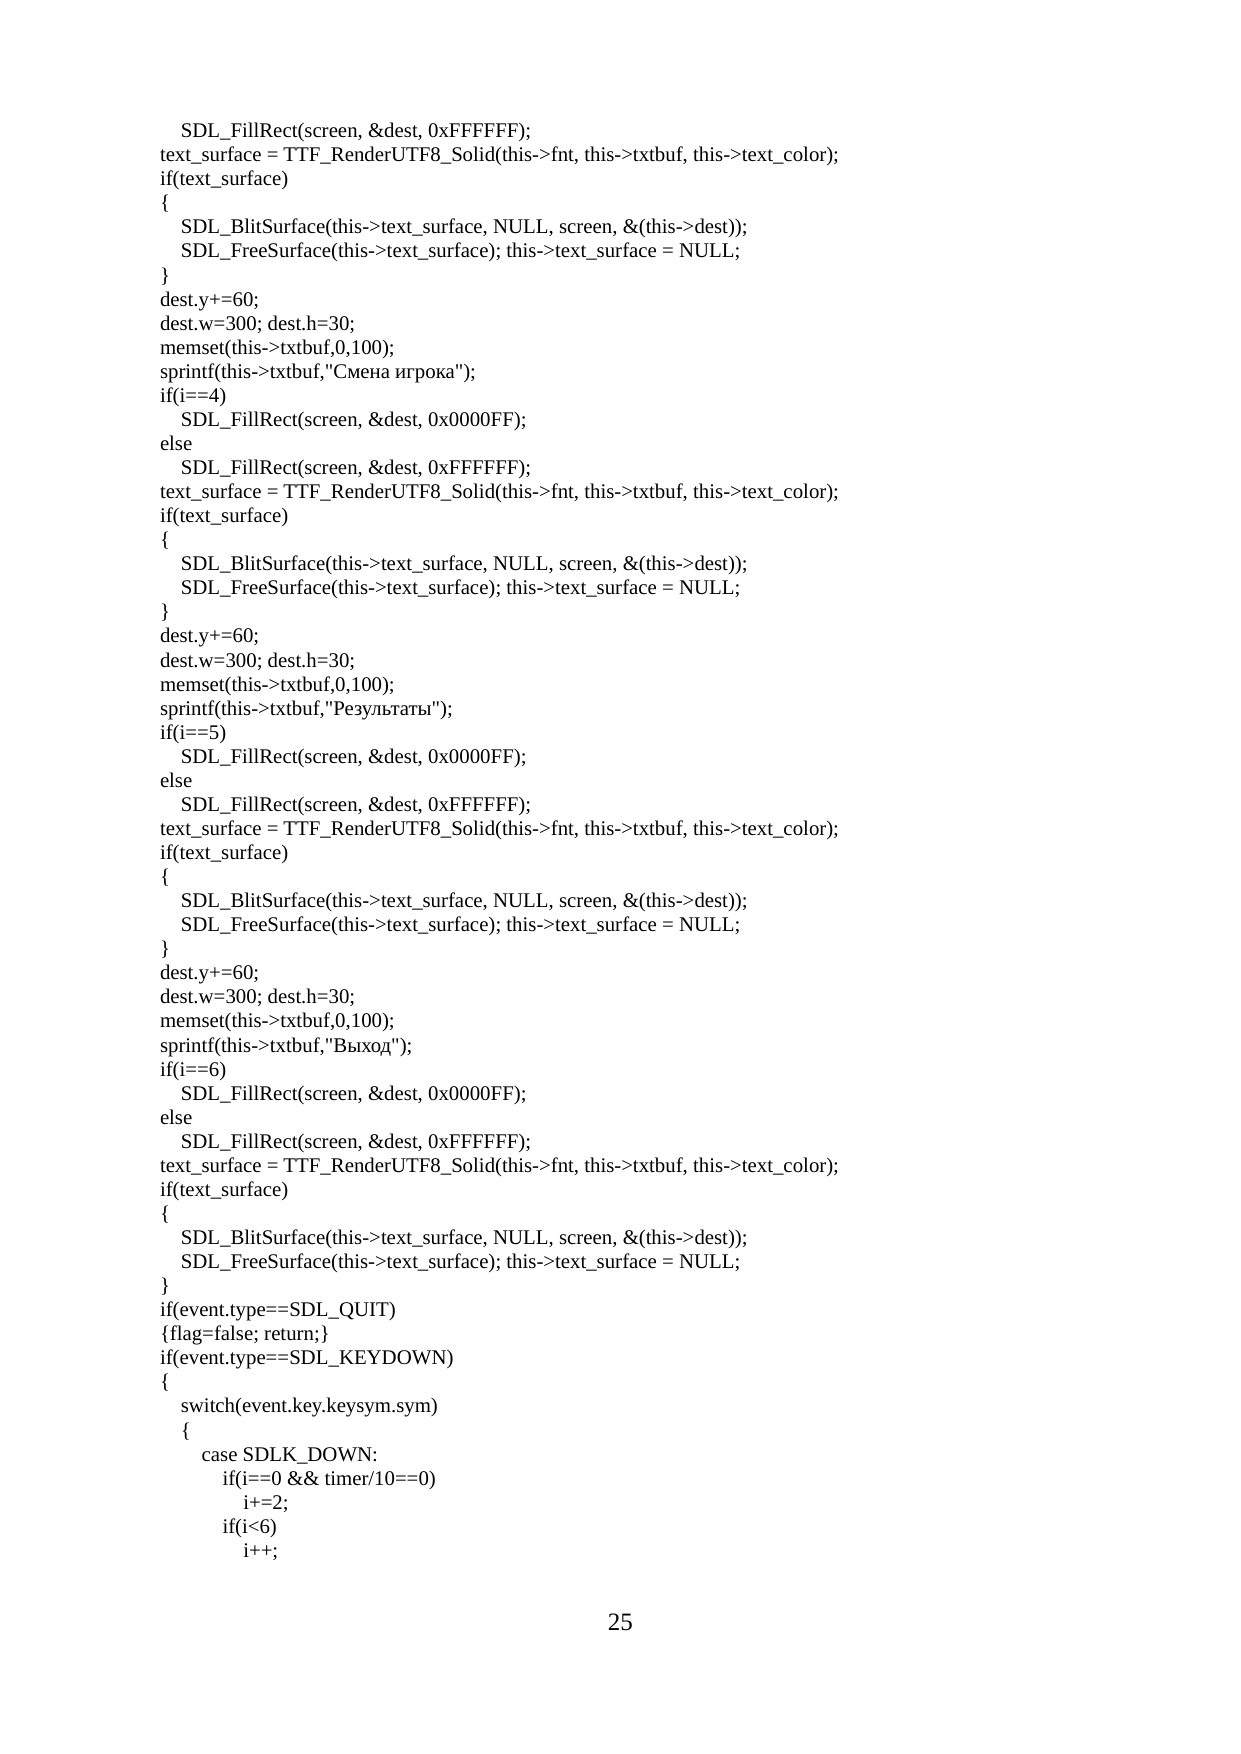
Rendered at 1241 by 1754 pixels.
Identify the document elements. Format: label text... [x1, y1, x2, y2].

text } [118, 936, 1122, 960]
text dest.w=300; dest.h=30; [118, 647, 1122, 672]
text SDL_BlitSurface(this->text_surface, NULL, screen, &(this->dest)); [118, 1225, 1122, 1249]
text dest.w=300; dest.h=30; [118, 311, 1122, 335]
text dest.y+=60; [118, 287, 1122, 311]
text { [118, 1369, 1122, 1393]
text { [118, 190, 1122, 214]
text text_surface = TTF_RenderUTF8_Solid(this->fnt, this->txtbuf, this->text_color); [118, 142, 1122, 166]
text memset(this->txtbuf,0,100); [118, 1008, 1122, 1032]
text sprintf(this->txtbuf,"Выход"); [118, 1032, 1122, 1057]
text SDL_FillRect(screen, &dest, 0x0000FF); [118, 744, 1122, 768]
text sprintf(this->txtbuf,"Смена игрока"); [118, 359, 1122, 383]
text else [118, 431, 1122, 455]
text } [118, 599, 1122, 623]
text {flag=false; return;} [118, 1321, 1122, 1345]
text SDL_FillRect(screen, &dest, 0xFFFFFF); [118, 118, 1122, 142]
text if(i==0 && timer/10==0) [118, 1466, 1122, 1490]
text if(i==4) [118, 383, 1122, 407]
text if(text_surface) [118, 1177, 1122, 1201]
text dest.w=300; dest.h=30; [118, 984, 1122, 1008]
text if(text_surface) [118, 840, 1122, 864]
text if(i<6) [118, 1514, 1122, 1538]
text SDL_FreeSurface(this->text_surface); this->text_surface = NULL; [118, 912, 1122, 936]
text case SDLK_DOWN: [118, 1442, 1122, 1466]
text switch(event.key.keysym.sym) [118, 1393, 1122, 1417]
text i+=2; [118, 1490, 1122, 1514]
text else [118, 768, 1122, 792]
text } [118, 1273, 1122, 1297]
text SDL_FillRect(screen, &dest, 0x0000FF); [118, 407, 1122, 431]
text if(text_surface) [118, 166, 1122, 190]
text SDL_BlitSurface(this->text_surface, NULL, screen, &(this->dest)); [118, 551, 1122, 575]
text SDL_FreeSurface(this->text_surface); this->text_surface = NULL; [118, 1249, 1122, 1273]
text text_surface = TTF_RenderUTF8_Solid(this->fnt, this->txtbuf, this->text_color); [118, 479, 1122, 503]
text SDL_FreeSurface(this->text_surface); this->text_surface = NULL; [118, 575, 1122, 599]
text { [118, 527, 1122, 551]
text SDL_FreeSurface(this->text_surface); this->text_surface = NULL; [118, 238, 1122, 262]
text if(event.type==SDL_QUIT) [118, 1297, 1122, 1321]
text memset(this->txtbuf,0,100); [118, 672, 1122, 696]
text SDL_FillRect(screen, &dest, 0xFFFFFF); [118, 792, 1122, 816]
text dest.y+=60; [118, 623, 1122, 647]
text else [118, 1105, 1122, 1129]
text text_surface = TTF_RenderUTF8_Solid(this->fnt, this->txtbuf, this->text_color); [118, 1153, 1122, 1177]
text dest.y+=60; [118, 960, 1122, 984]
text { [118, 1417, 1122, 1442]
text { [118, 864, 1122, 888]
text memset(this->txtbuf,0,100); [118, 335, 1122, 359]
text SDL_BlitSurface(this->text_surface, NULL, screen, &(this->dest)); [118, 888, 1122, 912]
text sprintf(this->txtbuf,"Результаты"); [118, 696, 1122, 720]
text i++; [118, 1538, 1122, 1562]
text text_surface = TTF_RenderUTF8_Solid(this->fnt, this->txtbuf, this->text_color); [118, 816, 1122, 840]
text SDL_FillRect(screen, &dest, 0xFFFFFF); [118, 1129, 1122, 1153]
text if(text_surface) [118, 503, 1122, 527]
text SDL_BlitSurface(this->text_surface, NULL, screen, &(this->dest)); [118, 214, 1122, 238]
text { [118, 1201, 1122, 1225]
text if(i==6) [118, 1057, 1122, 1081]
text } [118, 262, 1122, 287]
text if(i==5) [118, 720, 1122, 744]
text if(event.type==SDL_KEYDOWN) [118, 1345, 1122, 1369]
text SDL_FillRect(screen, &dest, 0xFFFFFF); [118, 455, 1122, 479]
text SDL_FillRect(screen, &dest, 0x0000FF); [118, 1081, 1122, 1105]
